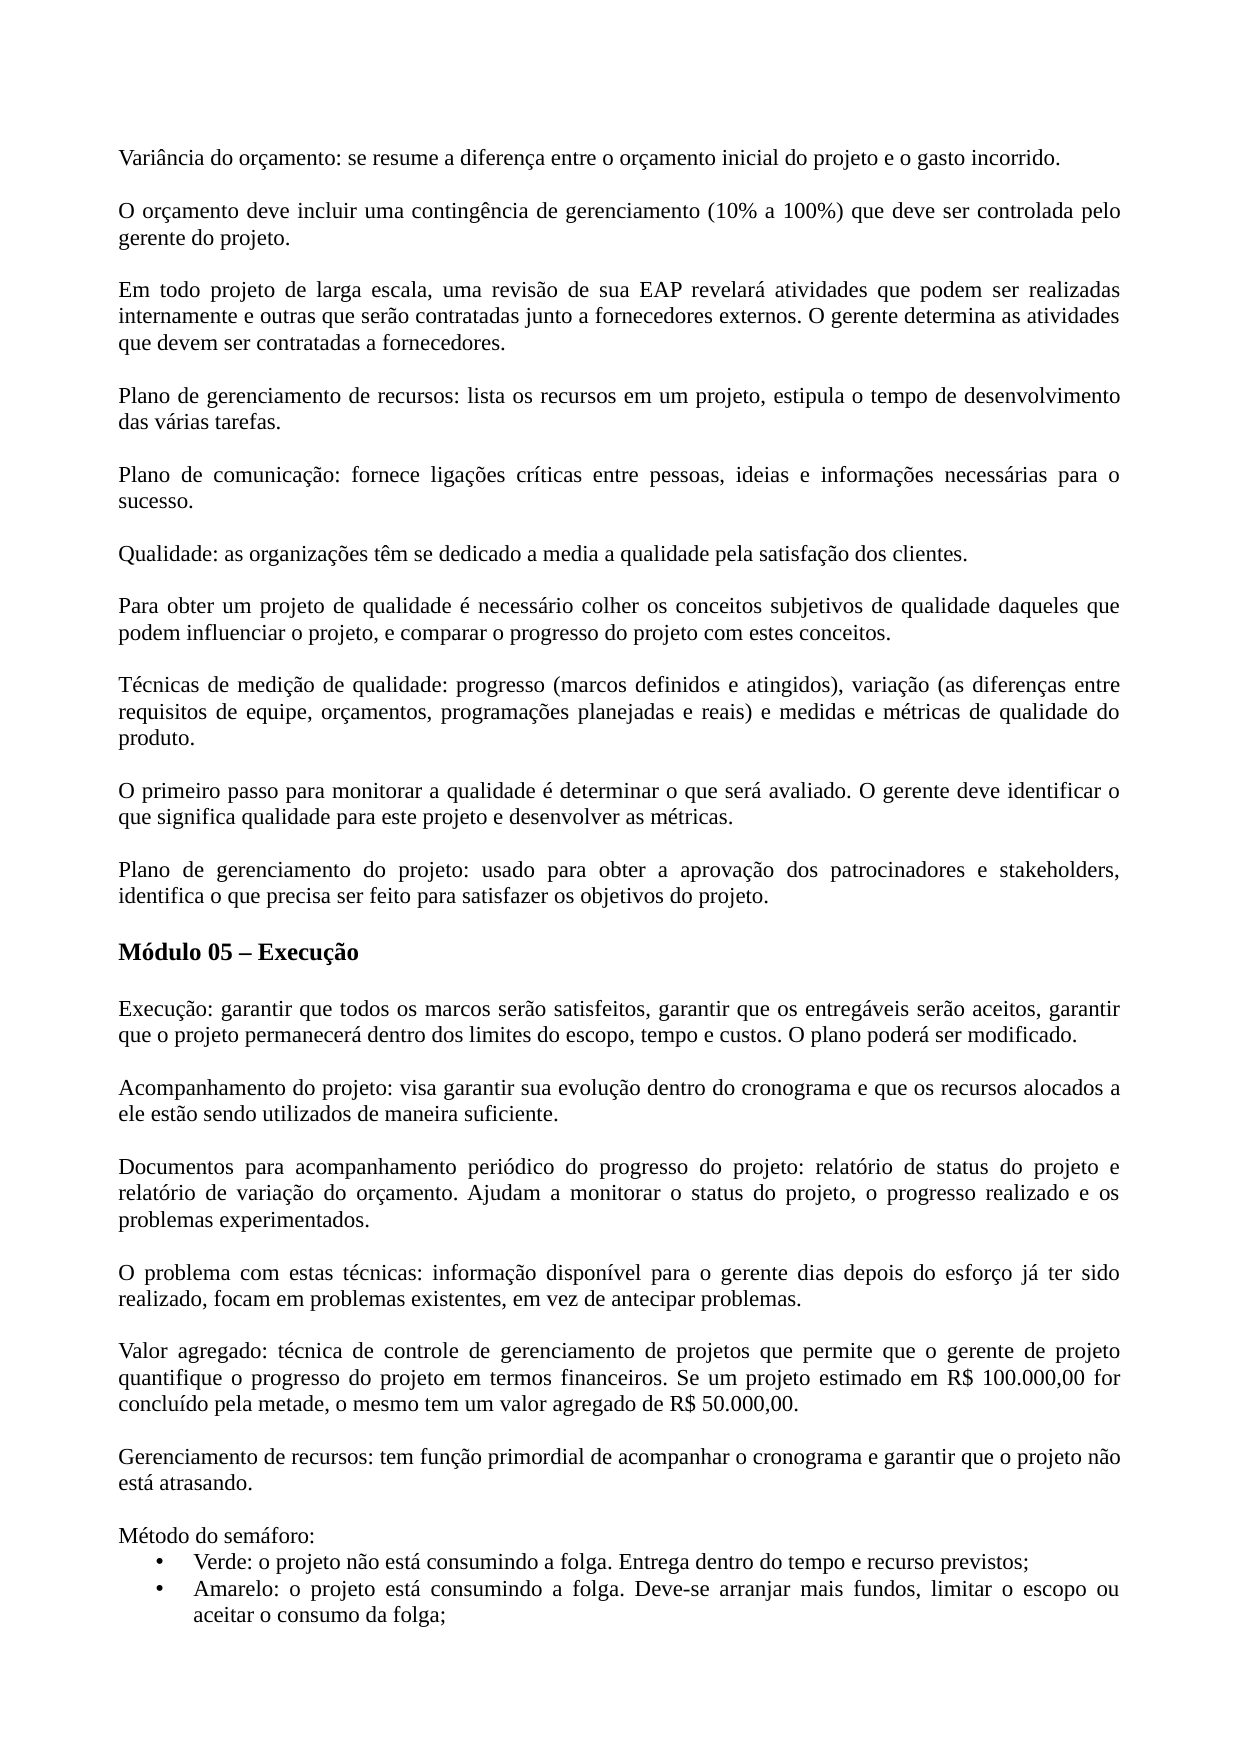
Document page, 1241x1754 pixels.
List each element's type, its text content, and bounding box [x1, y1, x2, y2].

text Qualidade: as organizações têm se dedicado a media a qualidade pela satisfação dos clientes. [118, 540, 1122, 566]
list Amarelo: o projeto está consumindo a folga. Deve-se arranjar mais fundos, limitar o escopo ou aceitar o consumo da folga; [156, 1575, 1122, 1627]
text O orçamento deve incluir uma contingência de gerenciamento (10% a 100%) que deve ser controlada pelo gerente do projeto. [118, 197, 1122, 250]
text Método do semáforo: [118, 1522, 1122, 1548]
text Valor agregado: técnica de controle de gerenciamento de projetos que permite que o gerente de projeto quantifique o progresso do projeto em termos financeiros. Se um projeto estimado em R$ 100.000,00 for concluído pela metade, o mesmo tem um valor agregado de R$ 50.000,00. [118, 1338, 1122, 1417]
text Acompanhamento do projeto: visa garantir sua evolução dentro do cronograma e que os recursos alocados a ele estão sendo utilizados de maneira suficiente. [118, 1074, 1122, 1127]
text O primeiro passo para monitorar a qualidade é determinar o que será avaliado. O gerente deve identificar o que significa qualidade para este projeto e desenvolver as métricas. [118, 777, 1122, 830]
text O problema com estas técnicas: informação disponível para o gerente dias depois do esforço já ter sido realizado, focam em problemas existentes, em vez de antecipar problemas. [118, 1258, 1122, 1311]
text Execução: garantir que todos os marcos serão satisfeitos, garantir que os entregáveis serão aceitos, garantir que o projeto permanecerá dentro dos limites do escopo, tempo e custos. O plano poderá ser modificado. [118, 995, 1122, 1048]
text Plano de gerenciamento de recursos: lista os recursos em um projeto, estipula o tempo de desenvolvimento das várias tarefas. [118, 382, 1122, 434]
text Técnicas de medição de qualidade: progresso (marcos definidos e atingidos), variação (as diferenças entre requisitos de equipe, orçamentos, programações planejadas e reais) e medidas e métricas de qualidade do produto. [118, 672, 1122, 751]
text Para obter um projeto de qualidade é necessário colher os conceitos subjetivos de qualidade daqueles que podem influenciar o projeto, e comparar o progresso do projeto com estes conceitos. [118, 592, 1122, 645]
text Em todo projeto de larga escala, uma revisão de sua EAP revelará atividades que podem ser realizadas internamente e outras que serão contratadas junto a fornecedores externos. O gerente determina as atividades que devem ser contratadas a fornecedores. [118, 276, 1122, 355]
text Documentos para acompanhamento periódico do progresso do projeto: relatório de status do projeto e relatório de variação do orçamento. Ajudam a monitorar o status do projeto, o progresso realizado e os problemas experimentados. [118, 1153, 1122, 1232]
text Módulo 05 – Execução [118, 937, 1122, 966]
text Variância do orçamento: se resume a diferença entre o orçamento inicial do projeto e o gasto incorrido. [118, 144, 1122, 171]
text Plano de gerenciamento do projeto: usado para obter a aprovação dos patrocinadores e stakeholders, identifica o que precisa ser feito para satisfazer os objetivos do projeto. [118, 856, 1122, 909]
list Verde: o projeto não está consumindo a folga. Entrega dentro do tempo e recurso previstos; [156, 1548, 1122, 1575]
text Plano de comunicação: fornece ligações críticas entre pessoas, ideias e informações necessárias para o sucesso. [118, 461, 1122, 513]
text Gerenciamento de recursos: tem função primordial de acompanhar o cronograma e garantir que o projeto não está atrasando. [118, 1443, 1122, 1496]
